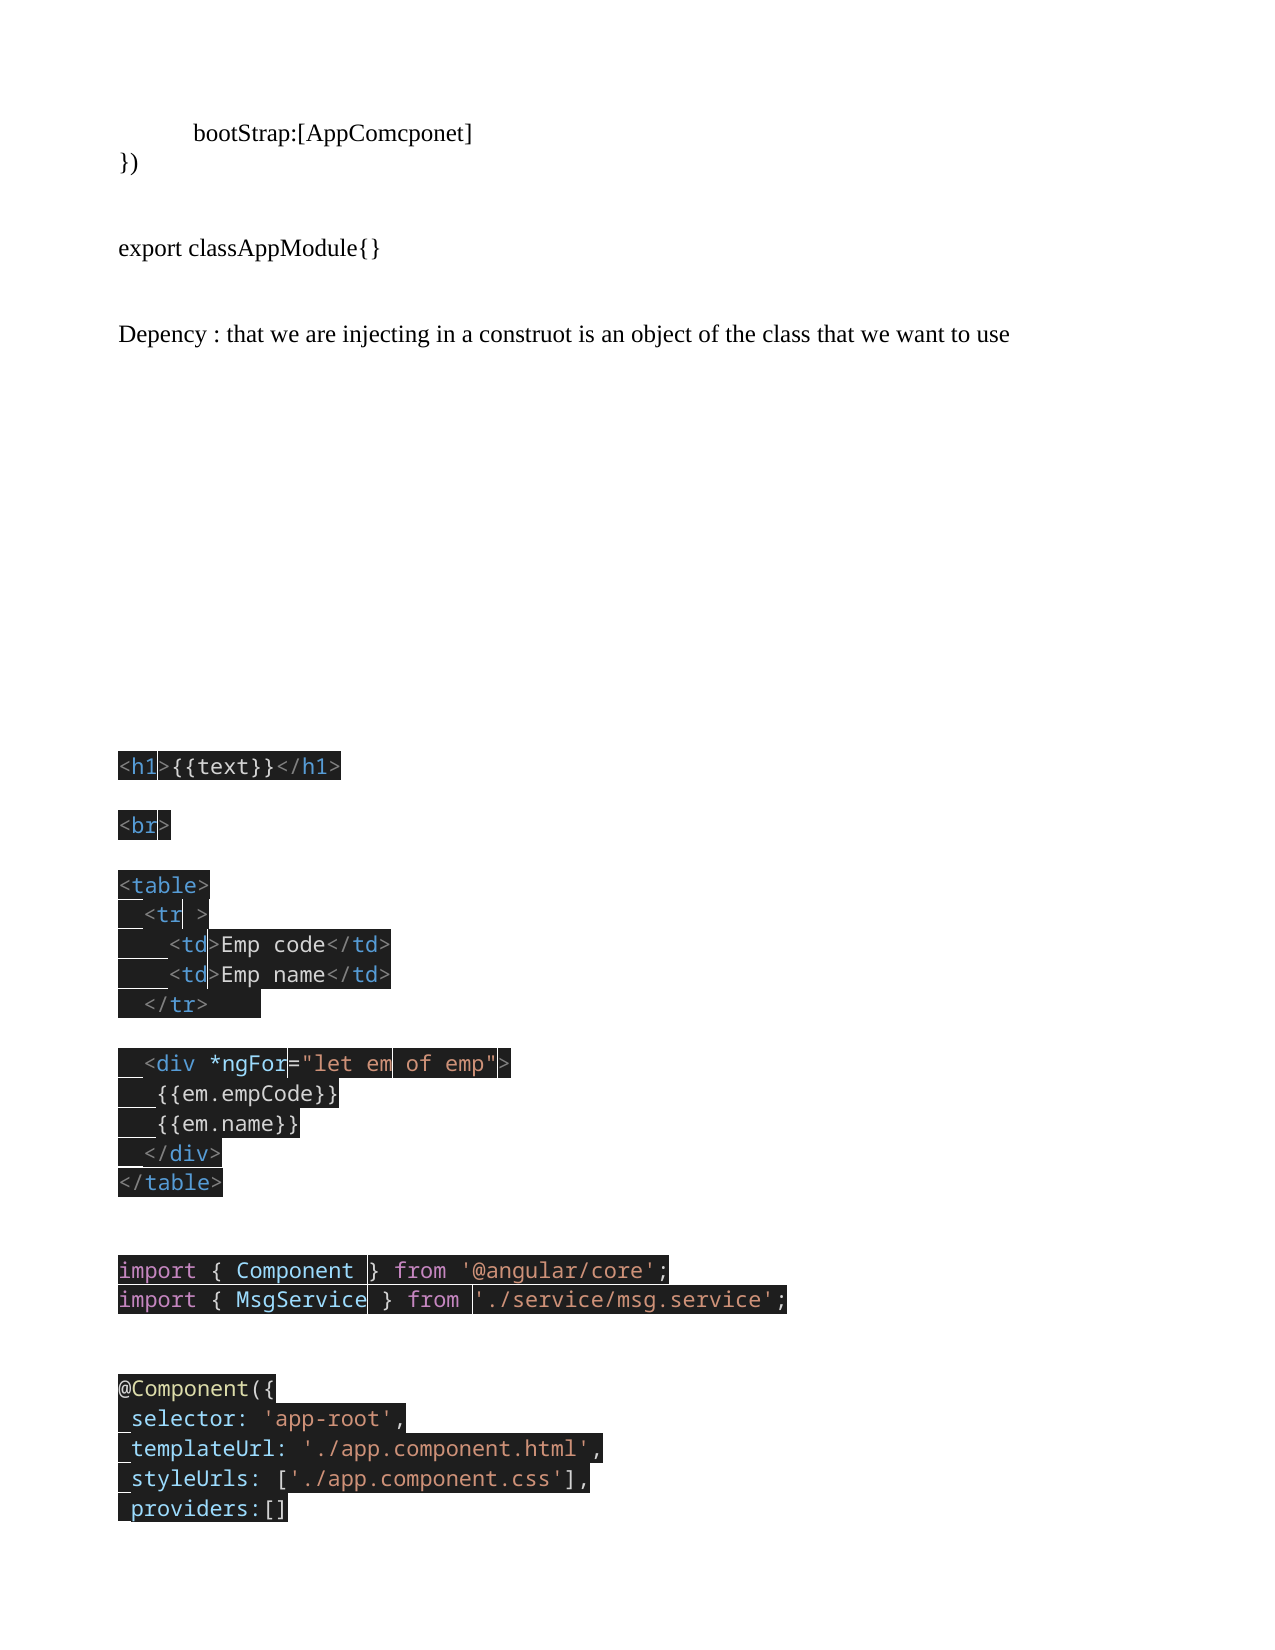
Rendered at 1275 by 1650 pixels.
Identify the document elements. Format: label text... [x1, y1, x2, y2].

text {{em.empCode}} [118, 1078, 1157, 1108]
text selector: 'app-root', [118, 1403, 1157, 1433]
text </table> [118, 1167, 1157, 1197]
text import { Component } from '@angular/core'; [118, 1255, 1157, 1284]
text <table> [118, 869, 1157, 899]
text <tr > [118, 899, 1157, 929]
text <td>Emp name</td> [118, 959, 1157, 989]
text Depency : that we are injecting in a construot is an object of the class that we want to use [118, 319, 1157, 348]
text bootStrap:[AppComcponet] [118, 118, 1157, 147]
text <td>Emp code</td> [118, 929, 1157, 959]
text {{em.name}} [118, 1108, 1157, 1138]
text <h1>{{text}}</h1> [118, 751, 1157, 780]
text providers:[] [118, 1493, 1157, 1522]
text templateUrl: './app.component.html', [118, 1433, 1157, 1463]
text @Component({ [118, 1373, 1157, 1403]
text </tr> [118, 989, 1157, 1018]
text </div> [118, 1138, 1157, 1167]
text styleUrls: ['./app.component.css'], [118, 1463, 1157, 1493]
text <br> [118, 810, 1157, 840]
text <div *ngFor="let em of emp"> [118, 1048, 1157, 1078]
text }) [118, 147, 1157, 176]
text export classAppModule{} [118, 233, 1157, 262]
text import { MsgService } from './service/msg.service'; [118, 1284, 1157, 1314]
